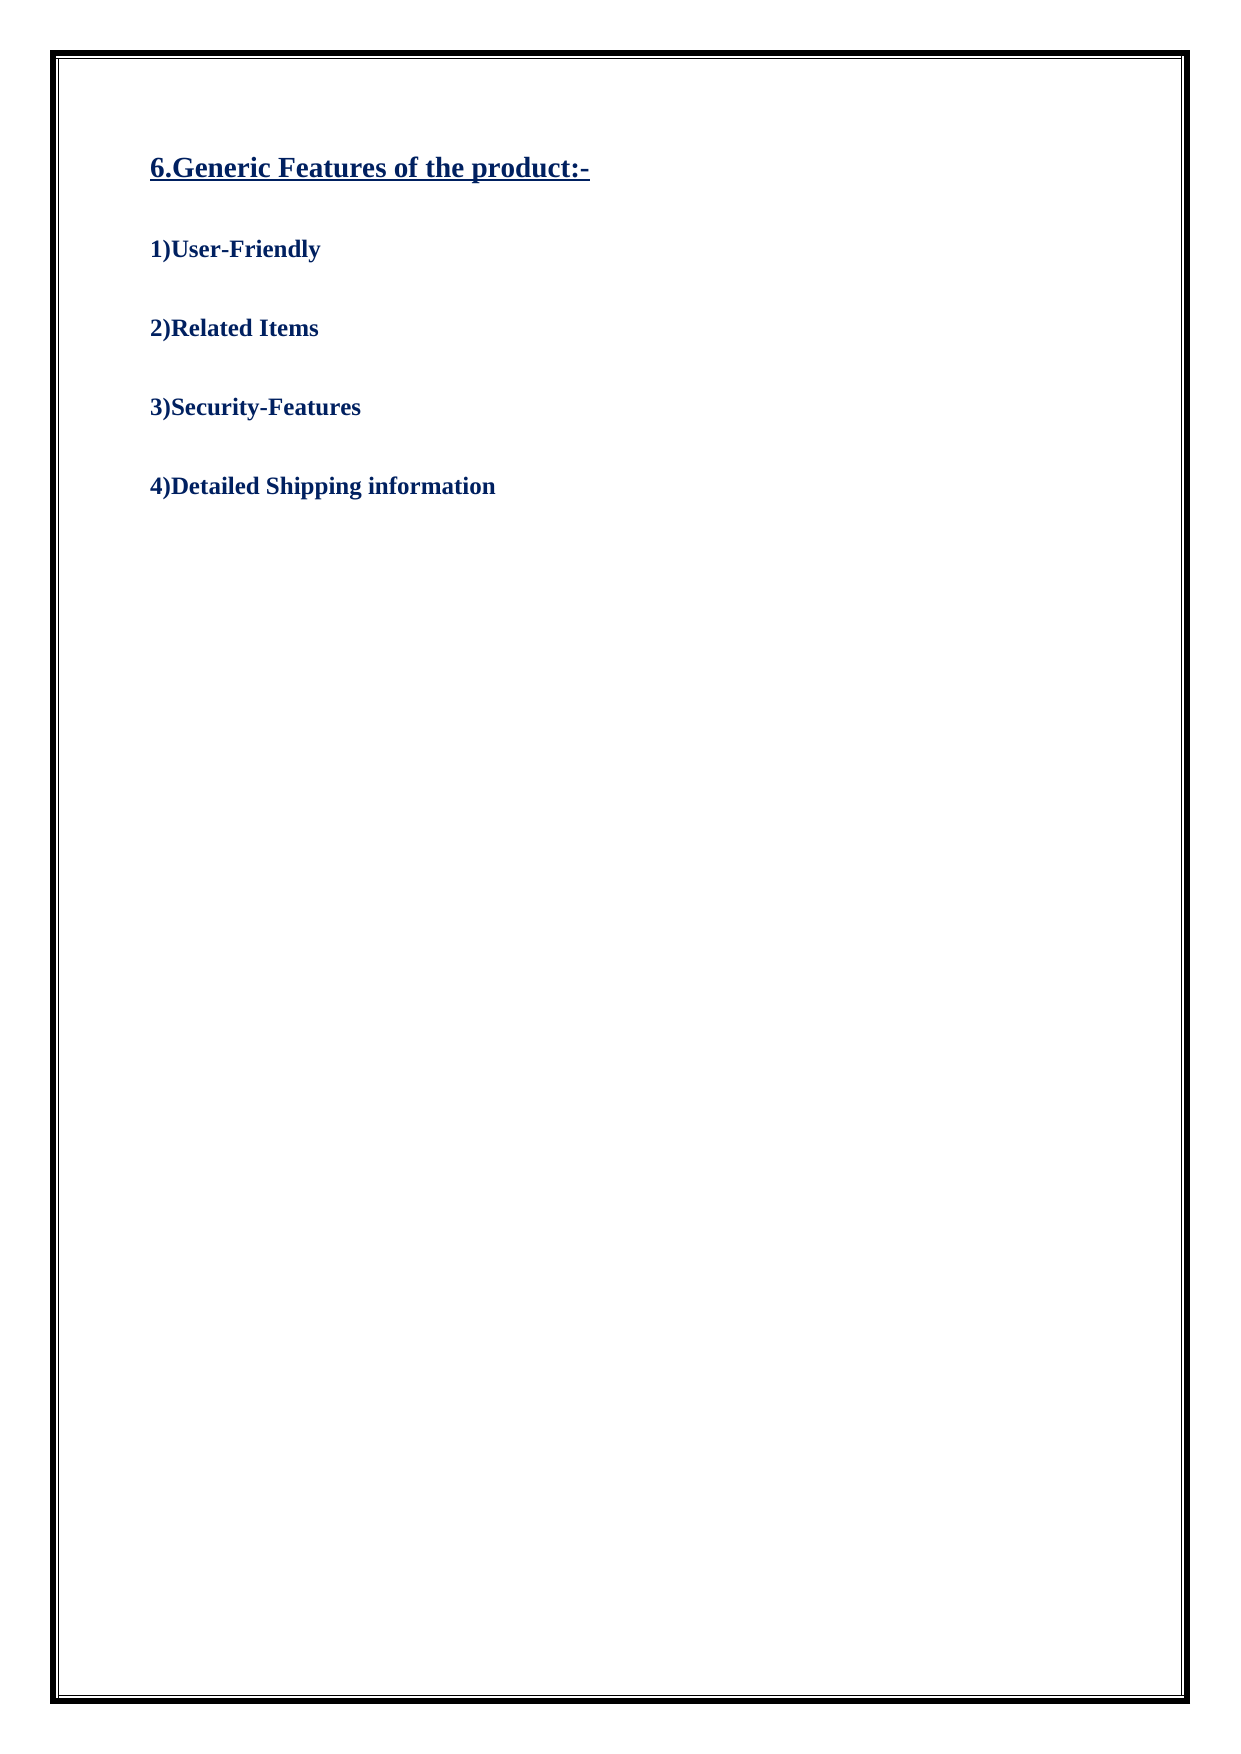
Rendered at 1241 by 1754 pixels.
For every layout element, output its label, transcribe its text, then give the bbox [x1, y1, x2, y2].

text 3)Security-Features [150, 392, 1137, 421]
text 1)User-Friendly [150, 234, 1137, 263]
text 4)Detailed Shipping information [150, 471, 1137, 500]
text 2)Related Items [150, 313, 1137, 342]
text 6.Generic Features of the product:- [150, 150, 1137, 183]
